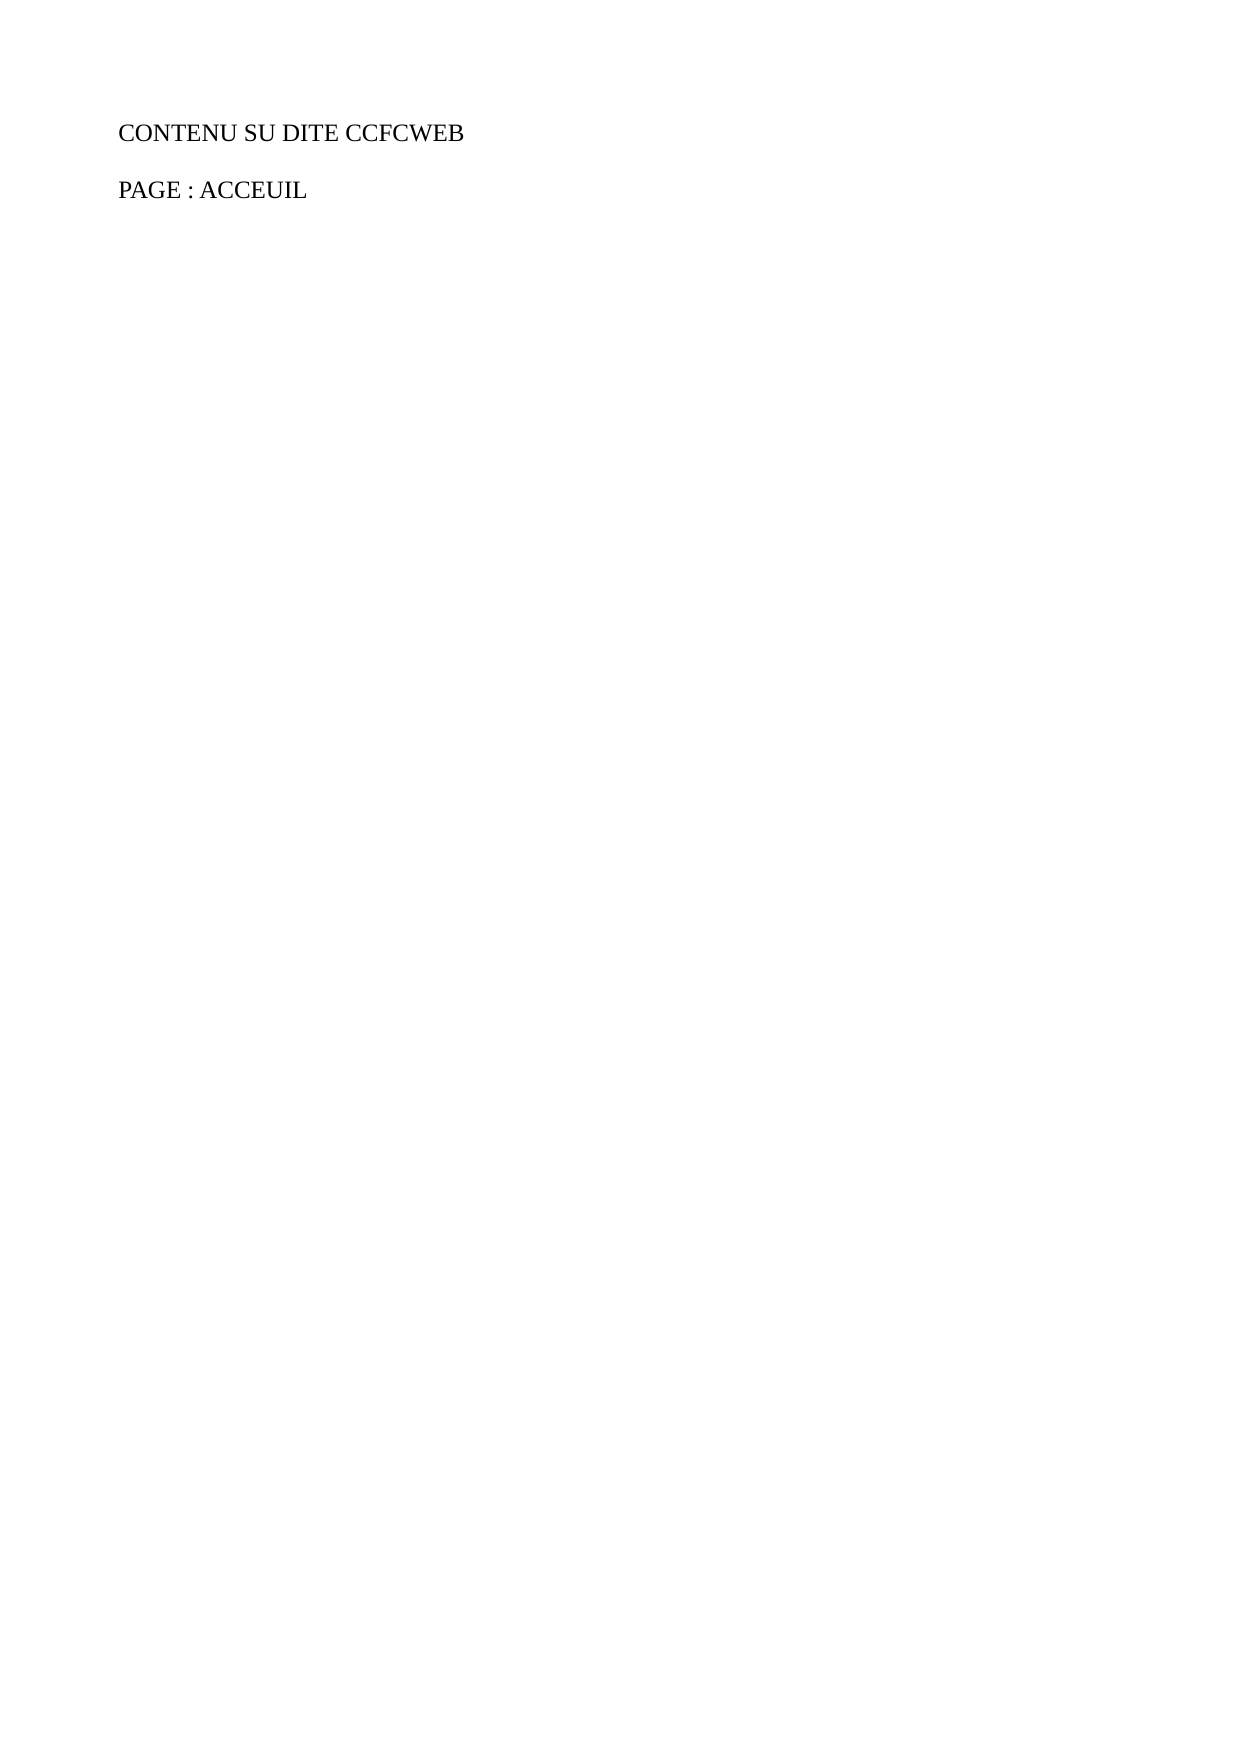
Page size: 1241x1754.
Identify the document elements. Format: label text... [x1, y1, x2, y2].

text PAGE : ACCEUIL [118, 176, 1122, 204]
text CONTENU SU DITE CCFCWEB [118, 118, 1122, 147]
